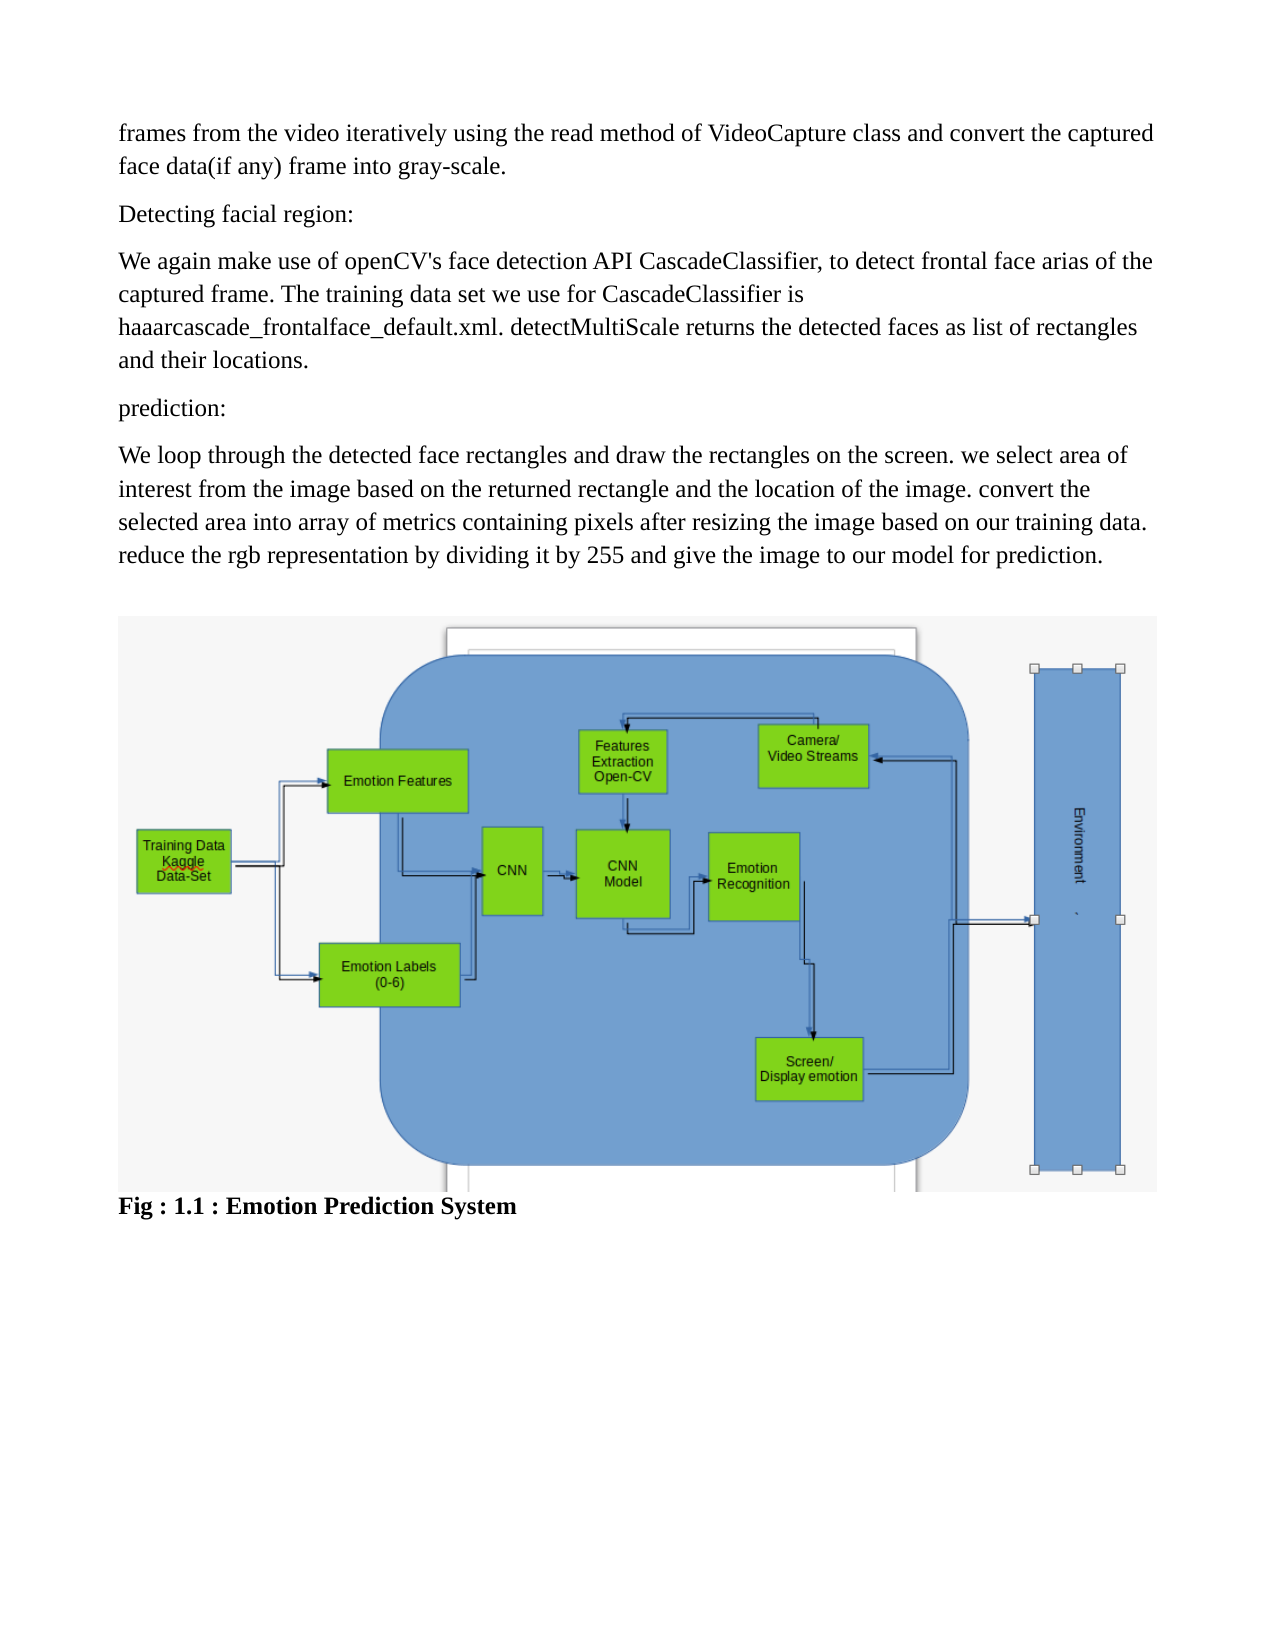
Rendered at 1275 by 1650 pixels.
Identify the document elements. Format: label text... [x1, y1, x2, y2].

text Detecting facial region: [118, 199, 1157, 227]
text Fig : 1.1 : Emotion Prediction System [118, 1192, 1157, 1220]
text prediction: [118, 393, 1157, 422]
text We again make use of openCV's face detection API CascadeClassifier, to detect frontal face arias of the captured frame. The training data set we use for CascadeClassifier is haaarcascade_frontalface_default.xml. detectMultiScale returns the detected faces as list of rectangles and their locations. [118, 246, 1157, 374]
text We loop through the detected face rectangles and draw the rectangles on the screen. we select area of interest from the image based on the returned rectangle and the location of the image. convert the selected area into array of metrics containing pixels after resizing the image based on our training data. reduce the rgb representation by dividing it by 255 and give the image to our model for prediction. [118, 441, 1157, 568]
text frames from the video iteratively using the read method of VideoCapture class and convert the captured face data(if any) frame into gray-scale. [118, 118, 1157, 180]
picture [118, 616, 1157, 1192]
